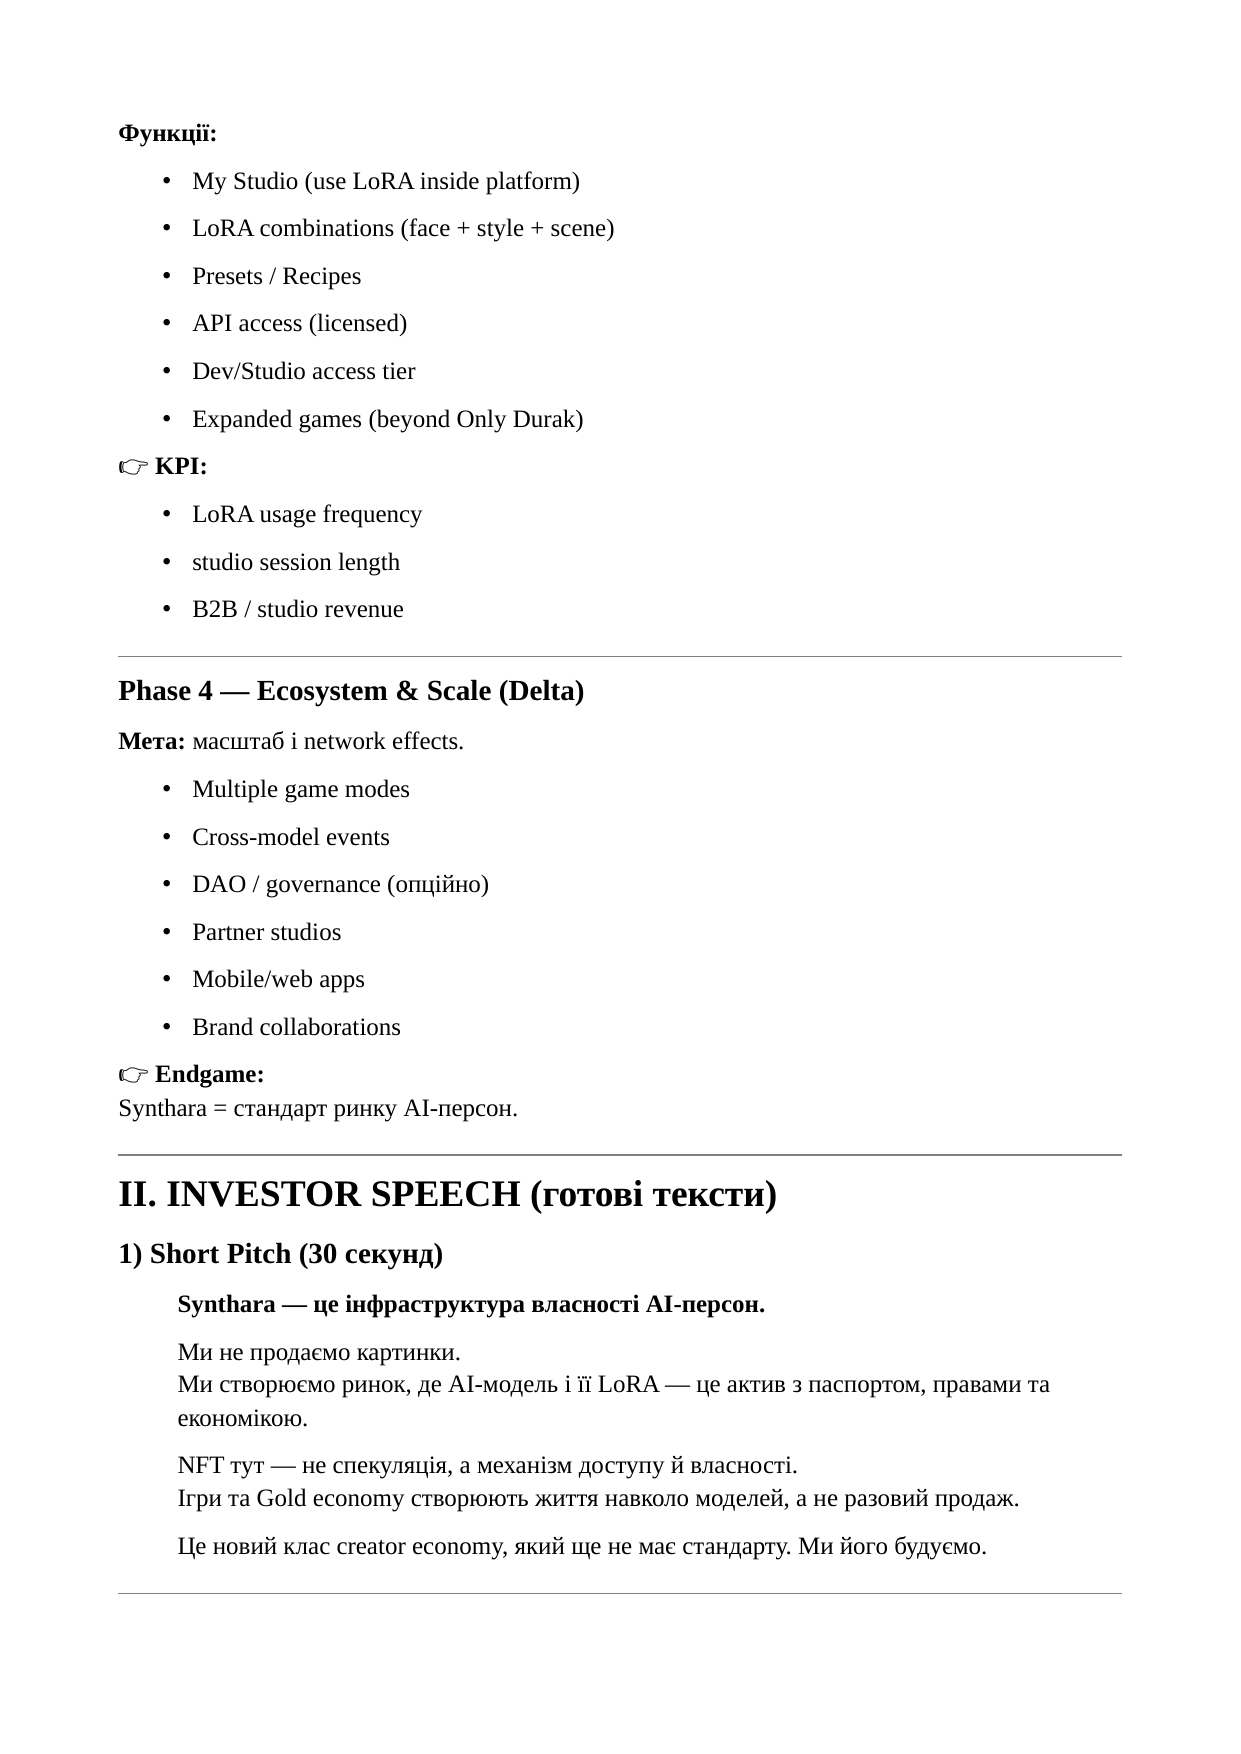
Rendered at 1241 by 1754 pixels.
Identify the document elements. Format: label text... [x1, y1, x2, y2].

text 👉 Endgame: Synthara = стандарт ринку AI-персон. [118, 1059, 1122, 1121]
text 👉 KPI: [118, 451, 1122, 480]
list Partner studios [162, 917, 1122, 946]
list DAO / governance (опційно) [162, 869, 1122, 898]
list LoRA usage frequency [162, 499, 1122, 528]
list B2B / studio revenue [162, 594, 1122, 623]
list Expanded games (beyond Only Durak) [162, 404, 1122, 432]
list Mobile/web apps [162, 964, 1122, 993]
list Multiple game modes [162, 774, 1122, 803]
subtitle 1) Short Pitch (30 секунд) [118, 1236, 1122, 1269]
list API access (licensed) [162, 308, 1122, 337]
list Dev/Studio access tier [162, 356, 1122, 385]
list Presets / Recipes [162, 261, 1122, 290]
list My Studio (use LoRA inside platform) [162, 166, 1122, 194]
list studio session length [162, 547, 1122, 575]
list Brand collaborations [162, 1012, 1122, 1041]
text NFT тут — не спекуляція, а механізм доступу й власності. Ігри та Gold economy створюють життя навколо моделей, а не разовий продаж. [177, 1450, 1063, 1512]
text Synthara — це інфраструктура власності AI-персон. [177, 1289, 1063, 1318]
text Функції: [118, 118, 1122, 147]
list LoRA combinations (face + style + scene) [162, 213, 1122, 242]
subtitle II. INVESTOR SPEECH (готові тексти) [118, 1172, 1122, 1215]
text Це новий клас creator economy, який ще не має стандарту. Ми його будуємо. [177, 1531, 1063, 1559]
list Cross-model events [162, 822, 1122, 850]
text Мета: масштаб і network effects. [118, 726, 1122, 755]
text Ми не продаємо картинки. Ми створюємо ринок, де AI-модель і її LoRA — це актив з паспортом, правами та економікою. [177, 1337, 1063, 1431]
subtitle Phase 4 — Ecosystem & Scale (Delta) [118, 673, 1122, 707]
